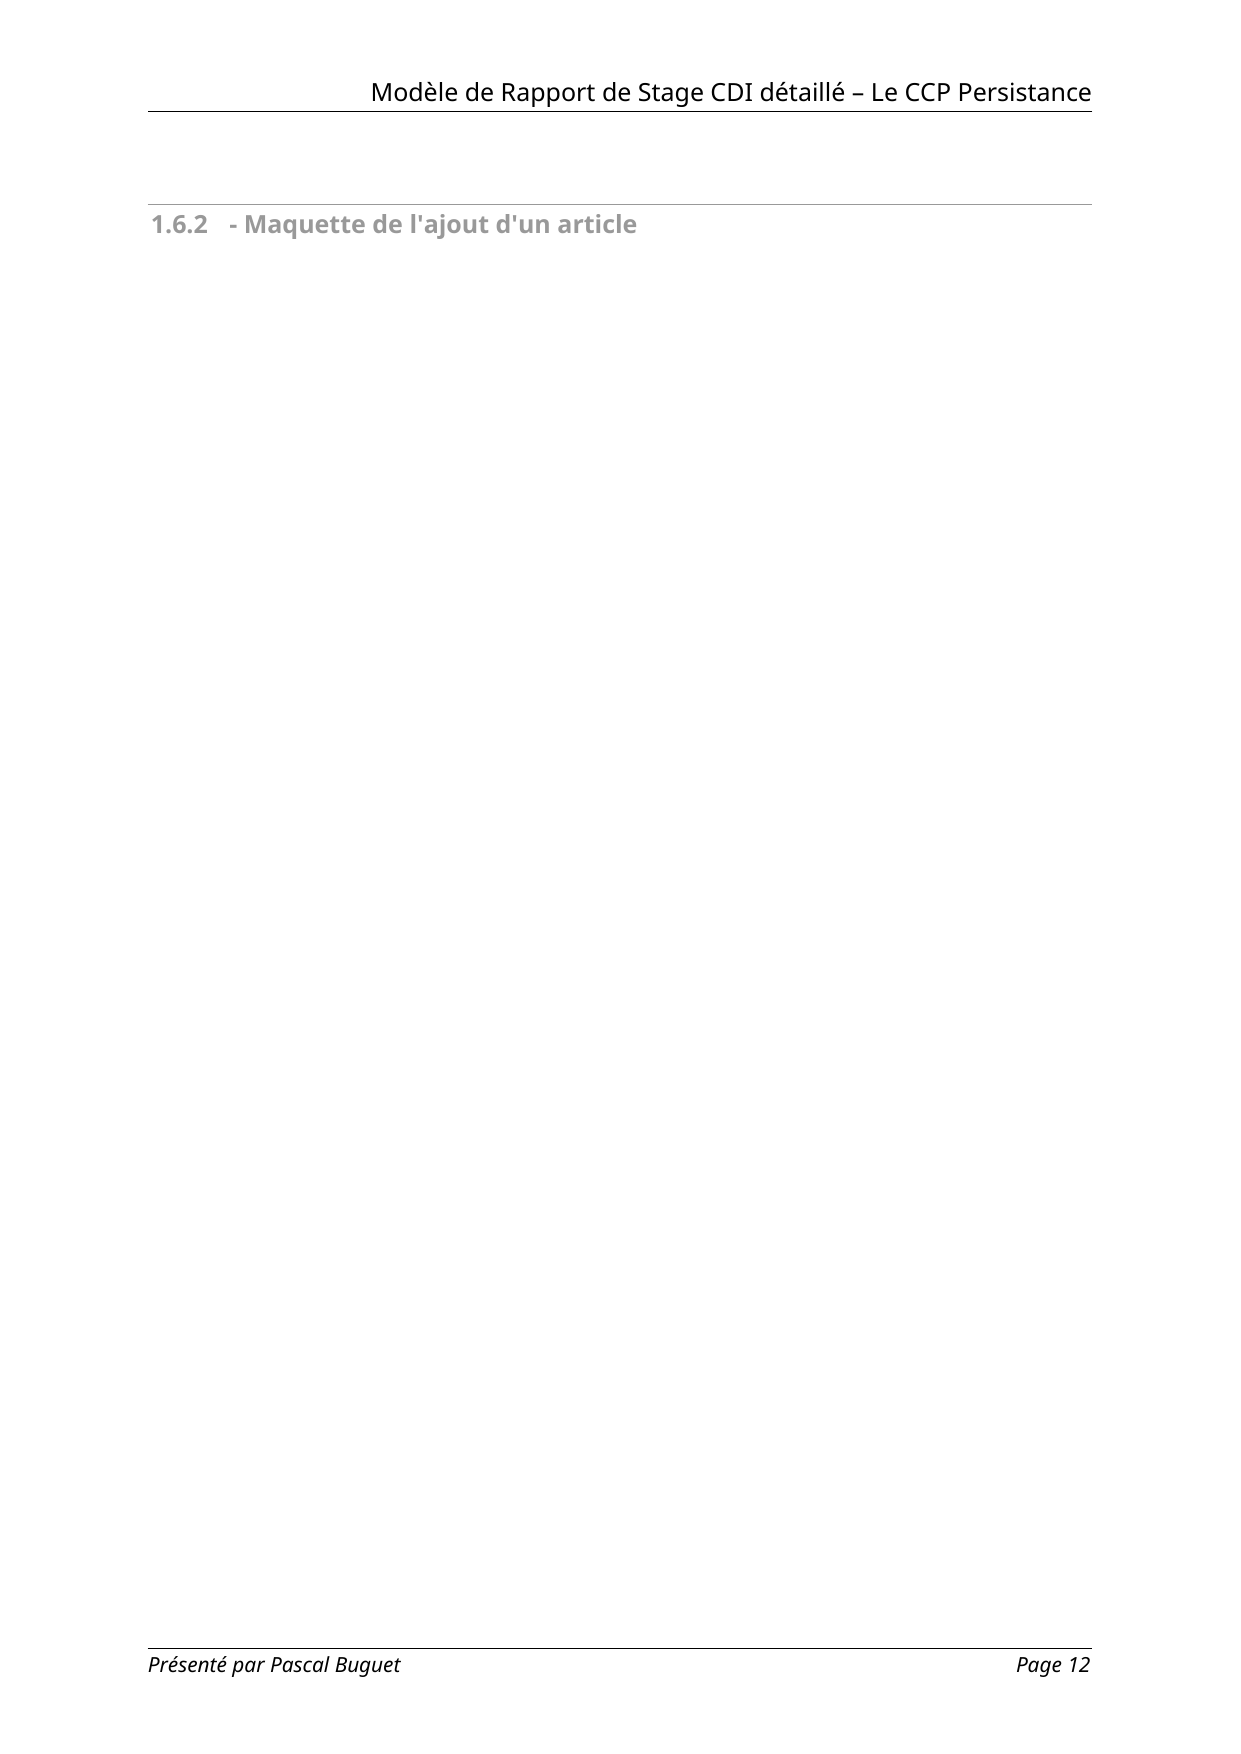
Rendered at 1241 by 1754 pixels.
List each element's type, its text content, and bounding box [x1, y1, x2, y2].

subtitle - Maquette de l'ajout d'un article [148, 205, 1092, 244]
